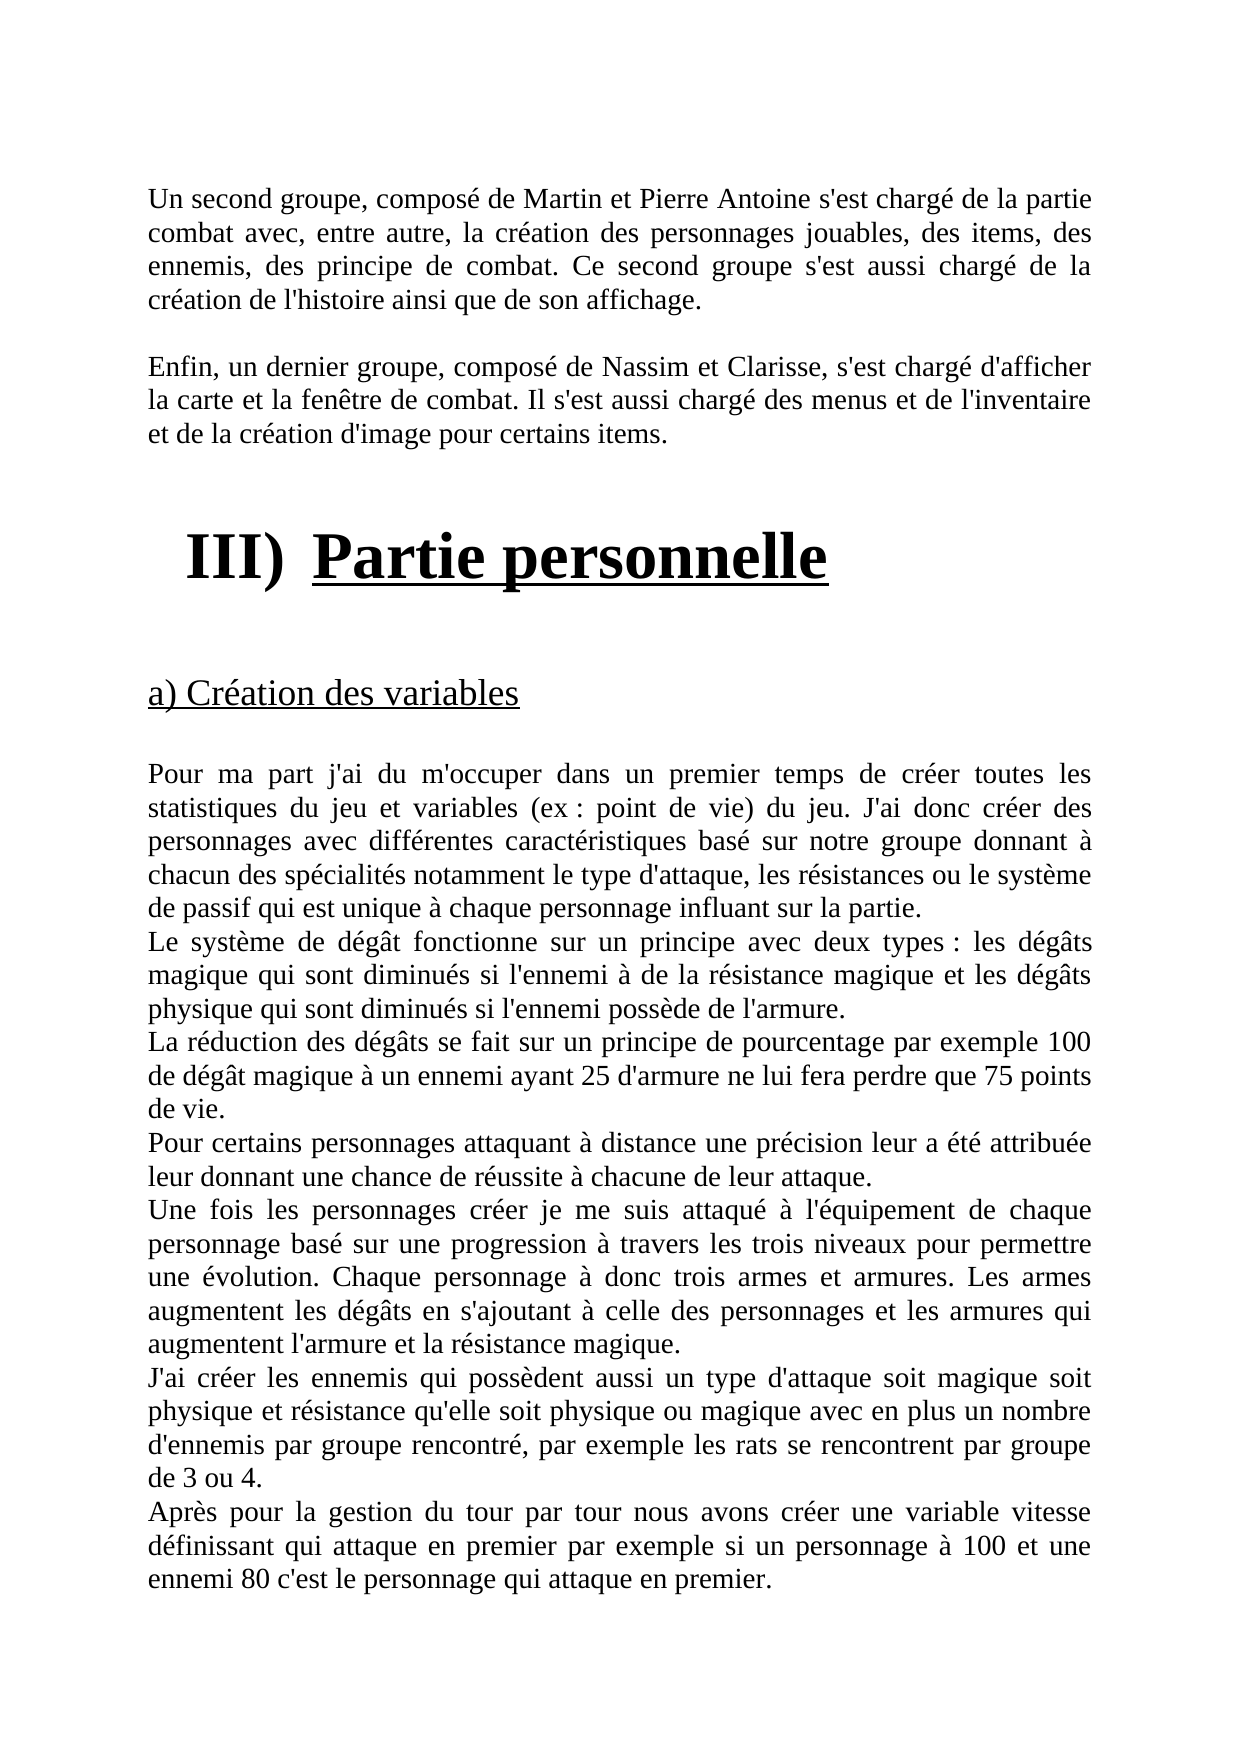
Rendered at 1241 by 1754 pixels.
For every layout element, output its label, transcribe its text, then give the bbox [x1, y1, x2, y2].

text La réduction des dégâts se fait sur un principe de pourcentage par exemple 100 de dégât magique à un ennemi ayant 25 d'armure ne lui fera perdre que 75 points de vie. [148, 1024, 1093, 1125]
text a) Création des variables [148, 670, 1093, 713]
text Enfin, un dernier groupe, composé de Nassim et Clarisse, s'est chargé d'afficher la carte et la fenêtre de combat. Il s'est aussi chargé des menus et de l'inventaire et de la création d'image pour certains items. [148, 349, 1093, 449]
text Pour certains personnages attaquant à distance une précision leur a été attribuée leur donnant une chance de réussite à chacune de leur attaque. [148, 1125, 1093, 1192]
text Un second groupe, composé de Martin et Pierre Antoine s'est chargé de la partie combat avec, entre autre, la création des personnages jouables, des items, des ennemis, des principe de combat. Ce second groupe s'est aussi chargé de la création de l'histoire ainsi que de son affichage. [148, 181, 1093, 315]
text Le système de dégât fonctionne sur un principe avec deux types : les dégâts magique qui sont diminués si l'ennemi à de la résistance magique et les dégâts physique qui sont diminués si l'ennemi possède de l'armure. [148, 924, 1093, 1024]
list Partie personnelle [185, 517, 1093, 593]
text Après pour la gestion du tour par tour nous avons créer une variable vitesse définissant qui attaque en premier par exemple si un personnage à 100 et une ennemi 80 c'est le personnage qui attaque en premier. [148, 1494, 1093, 1595]
text Pour ma part j'ai du m'occuper dans un premier temps de créer toutes les statistiques du jeu et variables (ex : point de vie) du jeu. J'ai donc créer des personnages avec différentes caractéristiques basé sur notre groupe donnant à chacun des spécialités notamment le type d'attaque, les résistances ou le système de passif qui est unique à chaque personnage influant sur la partie. [148, 756, 1093, 924]
text Une fois les personnages créer je me suis attaqué à l'équipement de chaque personnage basé sur une progression à travers les trois niveaux pour permettre une évolution. Chaque personnage à donc trois armes et armures. Les armes augmentent les dégâts en s'ajoutant à celle des personnages et les armures qui augmentent l'armure et la résistance magique. [148, 1192, 1093, 1360]
text J'ai créer les ennemis qui possèdent aussi un type d'attaque soit magique soit physique et résistance qu'elle soit physique ou magique avec en plus un nombre d'ennemis par groupe rencontré, par exemple les rats se rencontrent par groupe de 3 ou 4. [148, 1360, 1093, 1494]
